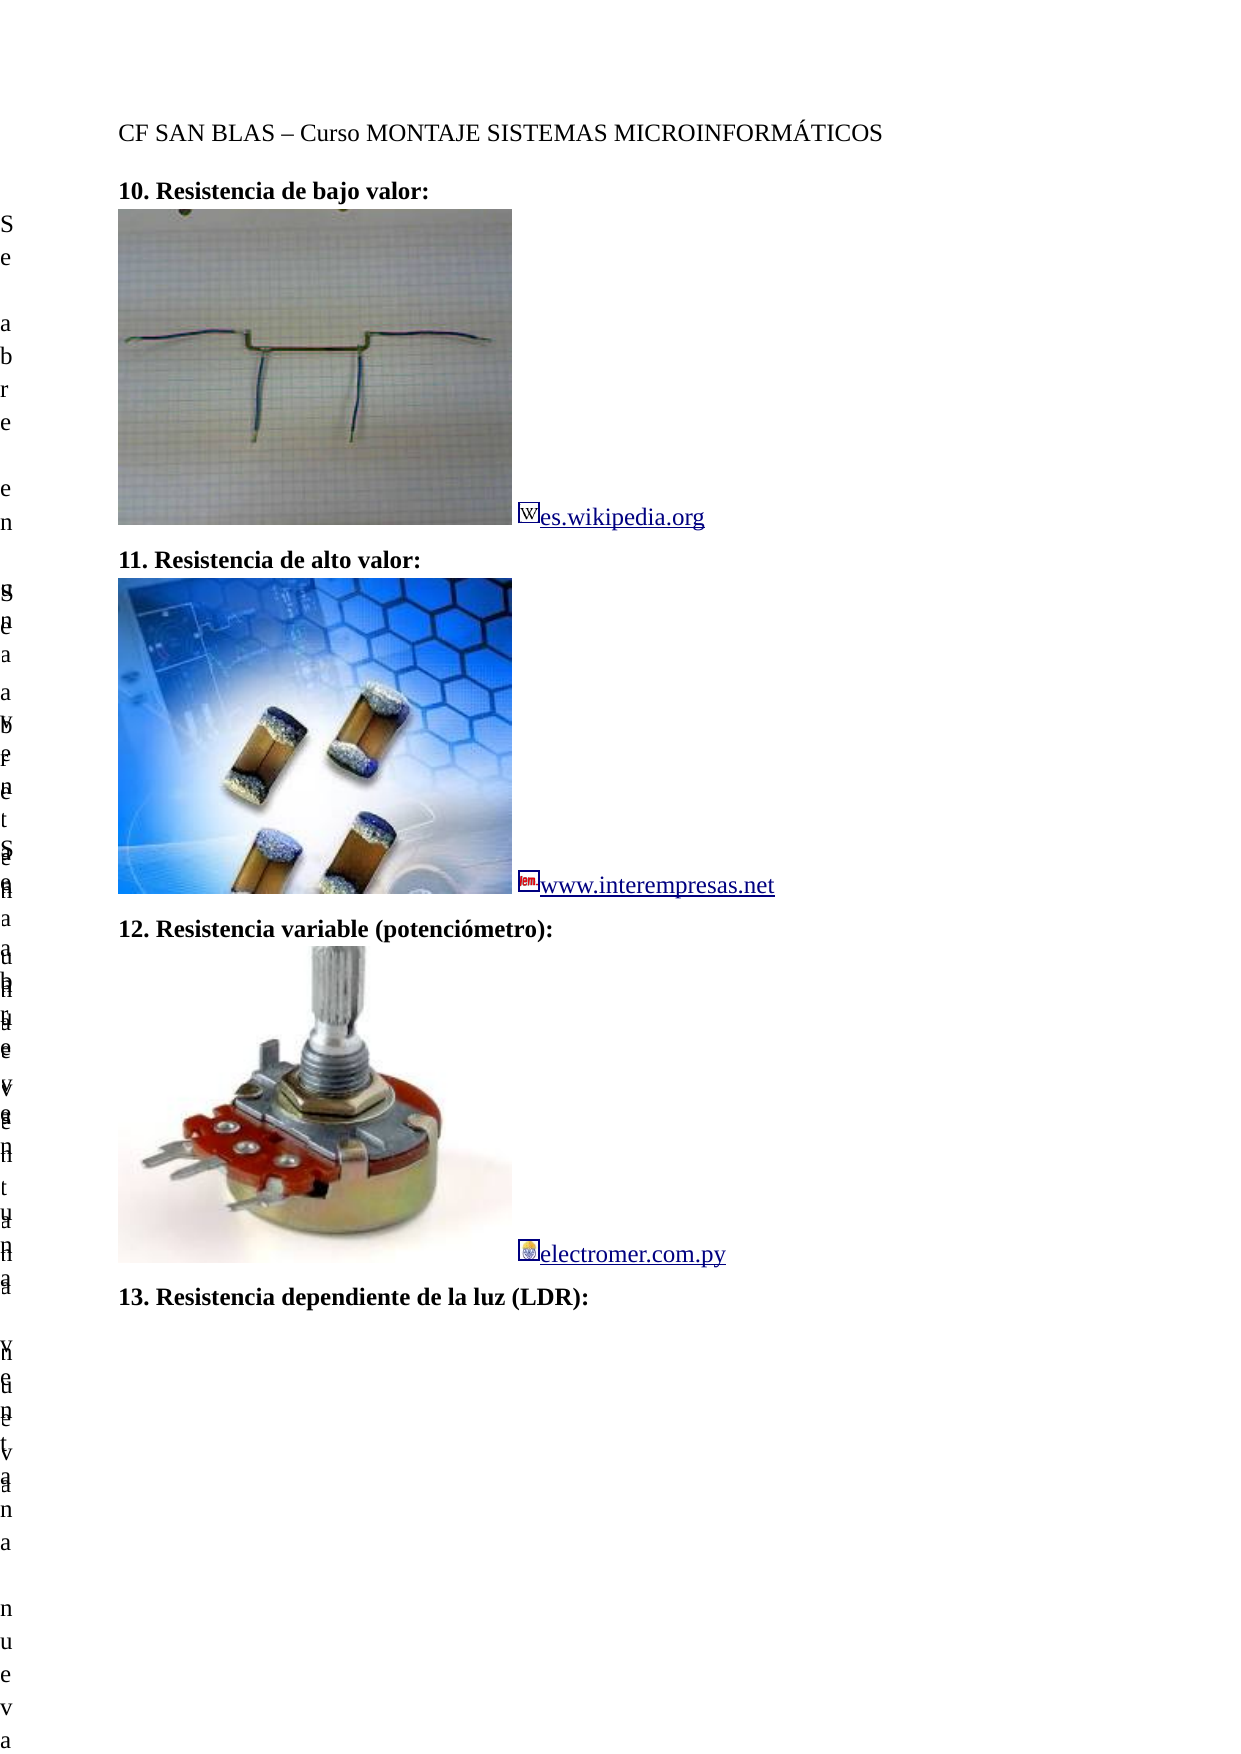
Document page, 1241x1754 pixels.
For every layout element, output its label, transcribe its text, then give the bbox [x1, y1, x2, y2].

text 10. Resistencia de bajo valor: [118, 176, 1122, 205]
text 11. Resistencia de alto valor: [118, 545, 1122, 574]
picture [118, 946, 512, 1263]
picture [118, 209, 512, 525]
text electromer.com.py [118, 947, 1122, 1268]
text 13. Resistencia dependiente de la luz (LDR): [118, 1282, 1122, 1311]
text 12. Resistencia variable (potenciómetro): [118, 914, 1122, 942]
text www.interempresas.net [118, 578, 1122, 899]
picture [118, 578, 512, 894]
picture [520, 872, 538, 890]
picture [520, 1241, 538, 1259]
text es.wikipedia.org [118, 209, 1122, 530]
picture [520, 503, 538, 522]
